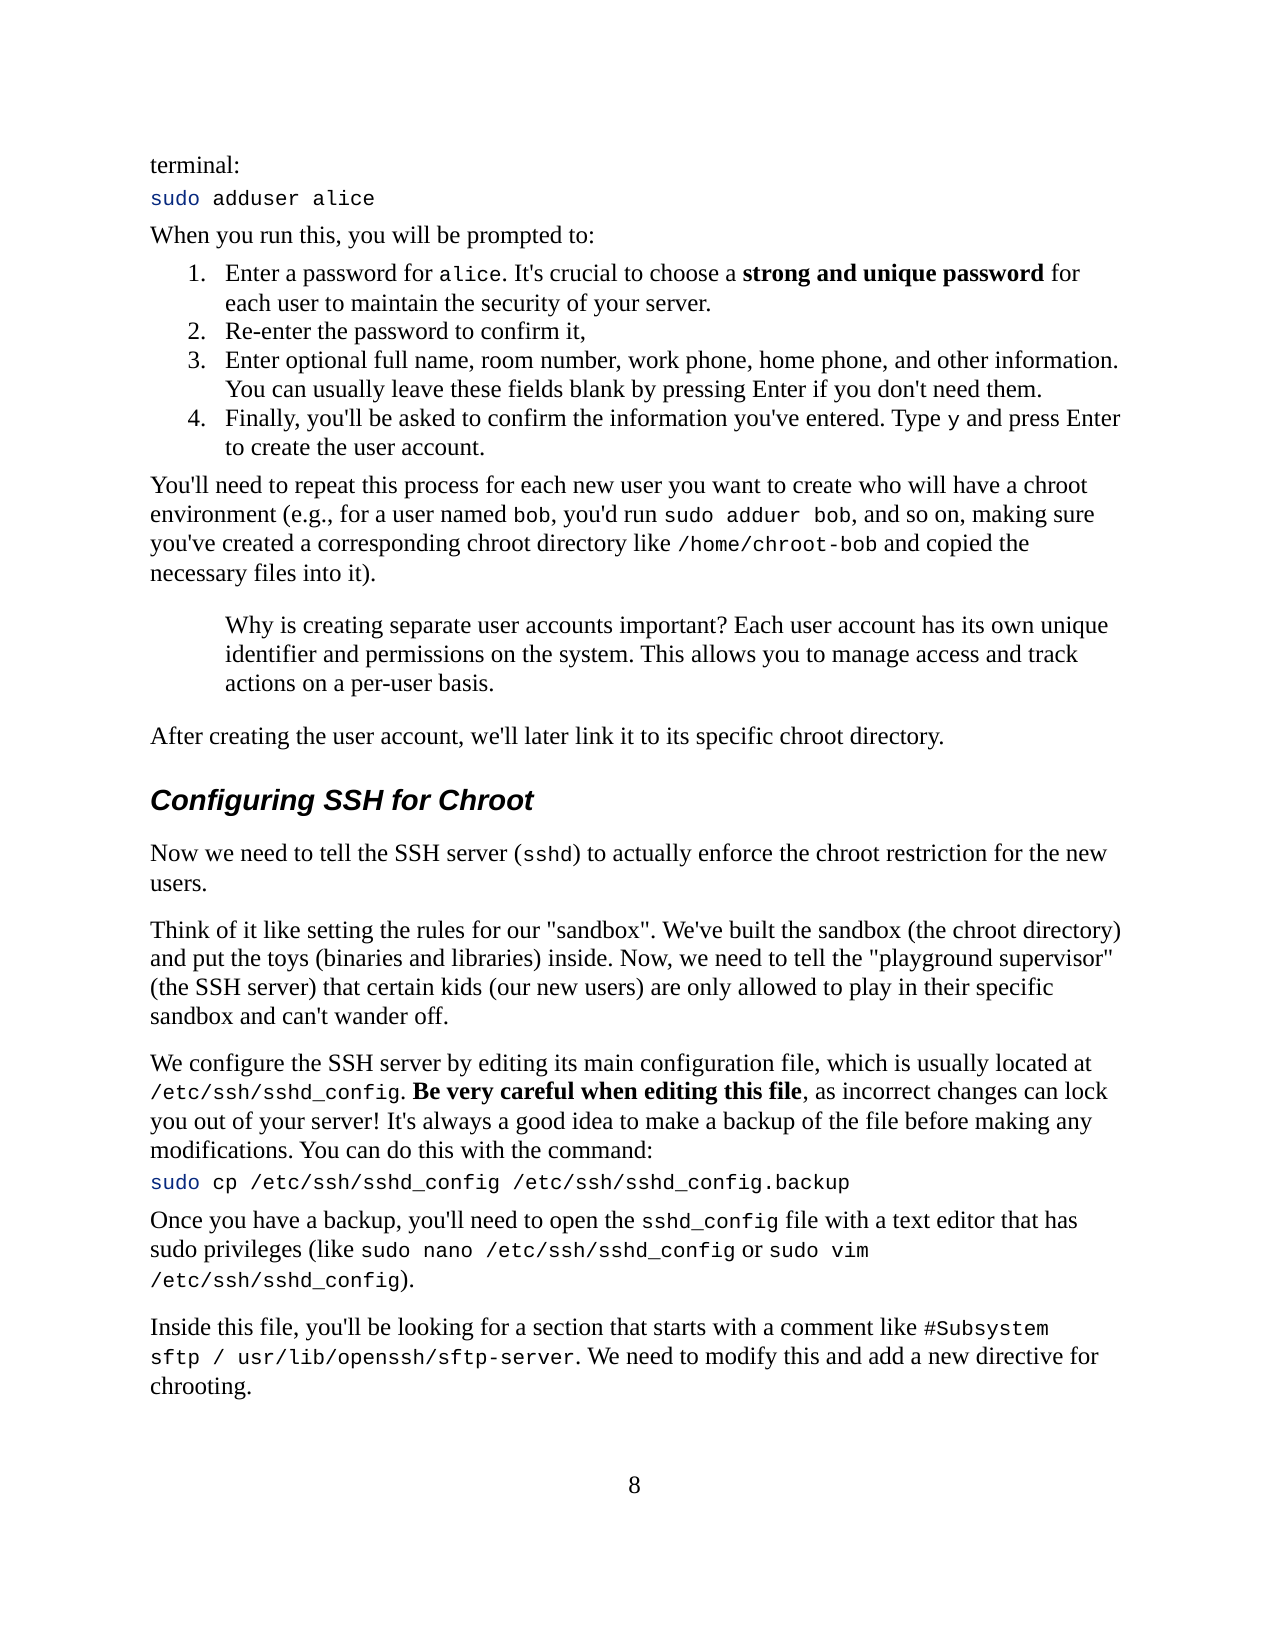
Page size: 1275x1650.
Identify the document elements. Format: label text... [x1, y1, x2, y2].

text sudo cp /etc/ssh/sshd_config /etc/ssh/sshd_config.backup [150, 1172, 1125, 1196]
list Enter a password for alice. It's crucial to choose a strong and unique password for each user to maintain the security of your server. [187, 258, 1125, 316]
text terminal: [150, 150, 1125, 179]
text When you run this, you will be prompted to: [150, 220, 1125, 249]
subtitle Configuring SSH for Chroot [150, 783, 1125, 817]
list Finally, you'll be asked to confirm the information you've entered. Type y and press Enter to create the user account. [187, 403, 1125, 461]
text After creating the user account, we'll later link it to its specific chroot directory. [150, 721, 1125, 749]
text You'll need to repeat this process for each new user you want to create who will have a chroot environment (e.g., for a user named bob, you'd run sudo adduer bob, and so on, making sure you've created a corresponding chroot directory like /home/chroot-bob and copied the necessary files into it). [150, 470, 1125, 587]
text Why is creating separate user accounts important? Each user account has its own unique identifier and permissions on the system. This allows you to manage access and track actions on a per-user basis. [225, 611, 1125, 697]
text Once you have a backup, you'll need to open the sshd_config file with a text editor that has sudo privileges (like sudo nano /etc/ssh/sshd_config or sudo vim /etc/ssh/sshd_config). [150, 1205, 1125, 1294]
text Now we need to tell the SSH server (sshd) to actually enforce the chroot restriction for the new users. [150, 838, 1125, 897]
list Enter optional full name, room number, work phone, home phone, and other information. You can usually leave these fields blank by pressing Enter if you don't need them. [187, 345, 1125, 403]
text Think of it like setting the rules for our "sandbox". We've built the sandbox (the chroot directory) and put the toys (binaries and libraries) inside. Now, we need to tell the "playground supervisor" (the SSH server) that certain kids (our new users) are only allowed to play in their specific sandbox and can't wander off. [150, 915, 1125, 1030]
list Re-enter the password to confirm it, [187, 316, 1125, 345]
text sudo adduser alice [150, 188, 1125, 211]
text Inside this file, you'll be looking for a section that starts with a comment like #Subsystem sftp / usr/lib/openssh/sftp-server. We need to modify this and add a new directive for chrooting. [150, 1312, 1125, 1399]
text We configure the SSH server by editing its main configuration file, which is usually located at /etc/ssh/sshd_config. Be very careful when editing this file, as incorrect changes can lock you out of your server! It's always a good idea to make a backup of the file before making any modifications. You can do this with the command: [150, 1048, 1125, 1163]
